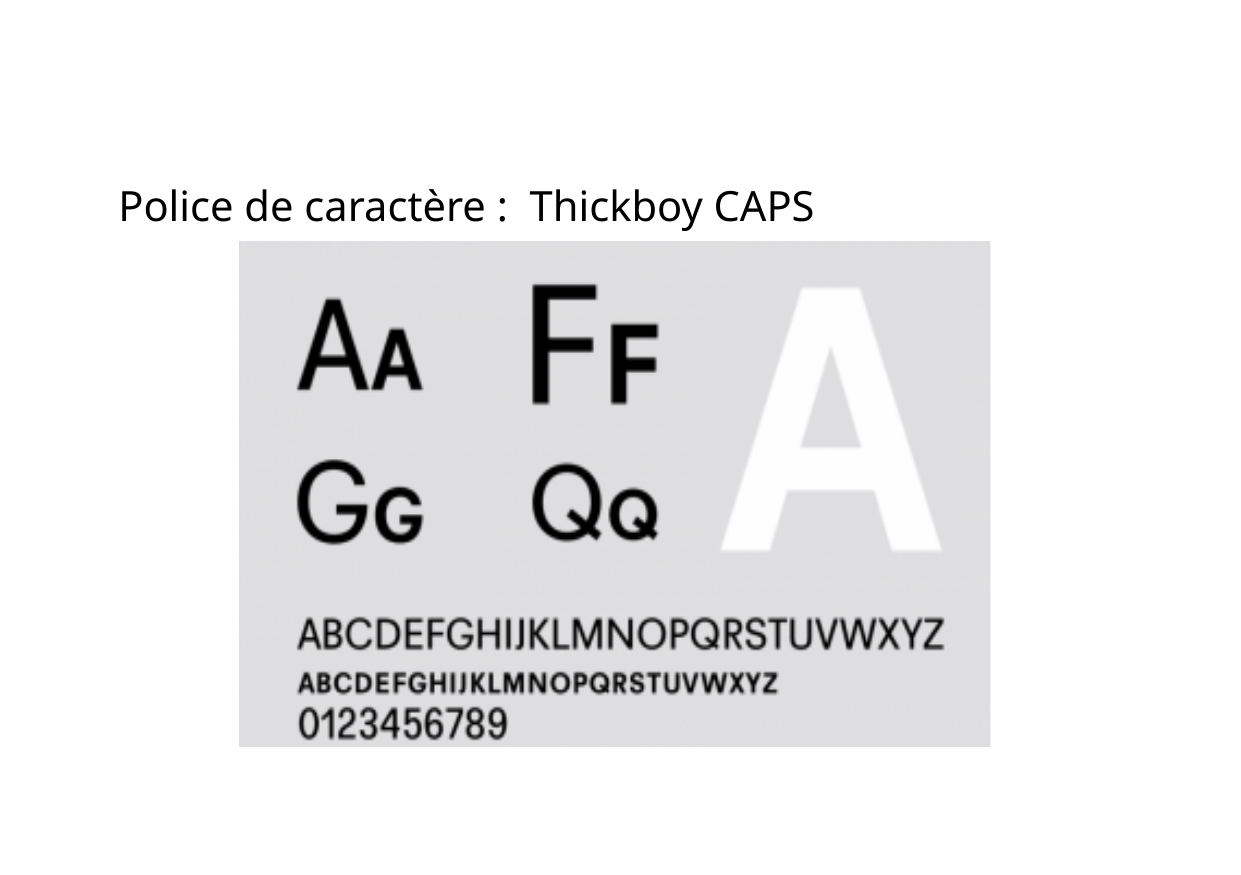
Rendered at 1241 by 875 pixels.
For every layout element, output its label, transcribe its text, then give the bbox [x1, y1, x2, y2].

text Police de caractère : Thickboy CAPS [118, 176, 1122, 233]
picture [239, 241, 991, 747]
